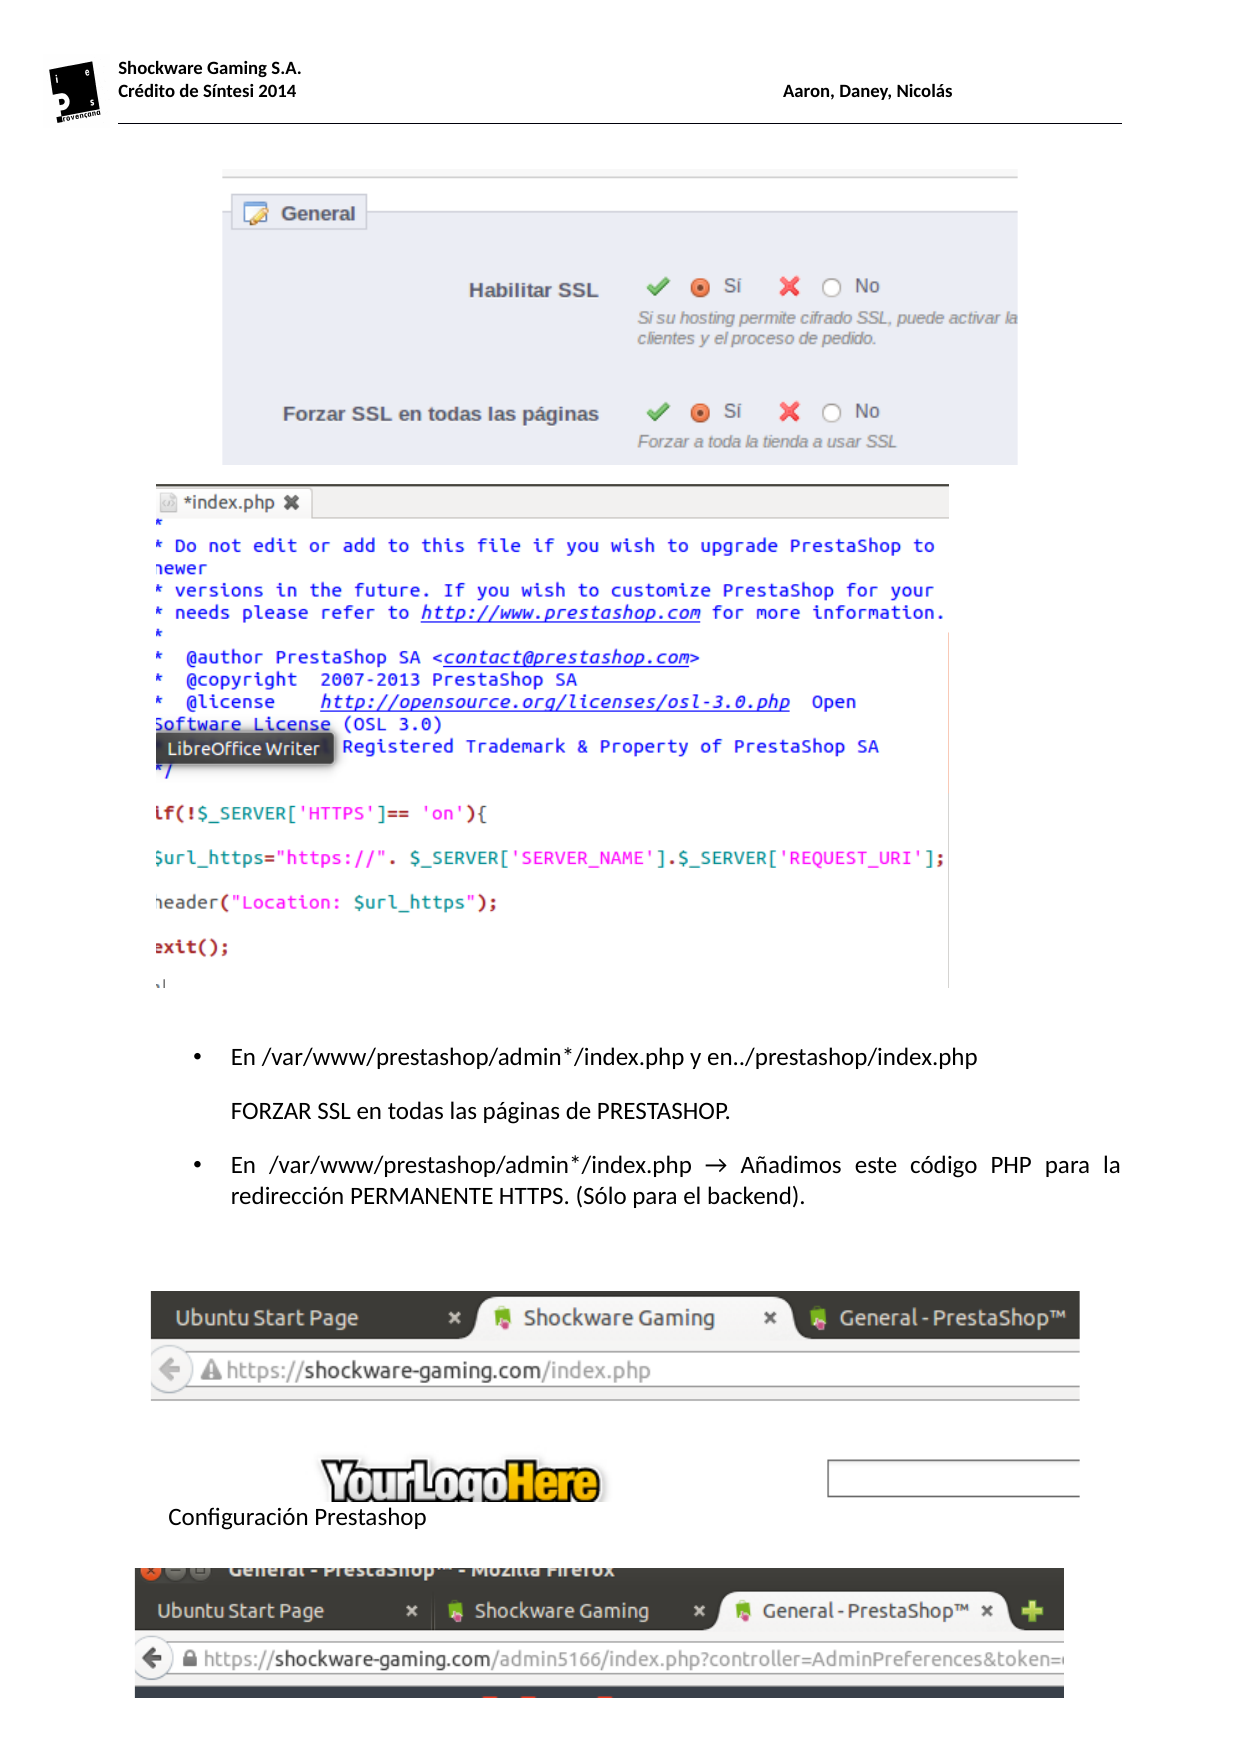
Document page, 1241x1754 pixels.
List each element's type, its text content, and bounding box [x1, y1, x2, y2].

list FORZAR SSL en todas las páginas de PRESTASHOP. [193, 1095, 1122, 1126]
text Configuración Prestashop [118, 1288, 1122, 1532]
list En /var/www/prestashop/admin*/index.php y en../prestashop/index.php [193, 1041, 1122, 1072]
picture [156, 484, 949, 988]
picture [150, 1291, 1080, 1502]
list En /var/www/prestashop/admin*/index.php → Añadimos este código PHP para la redirección PERMANENTE HTTPS. (Sólo para el backend). [193, 1149, 1122, 1211]
picture [43, 54, 110, 128]
picture [134, 1568, 1064, 1698]
picture [222, 169, 1018, 465]
